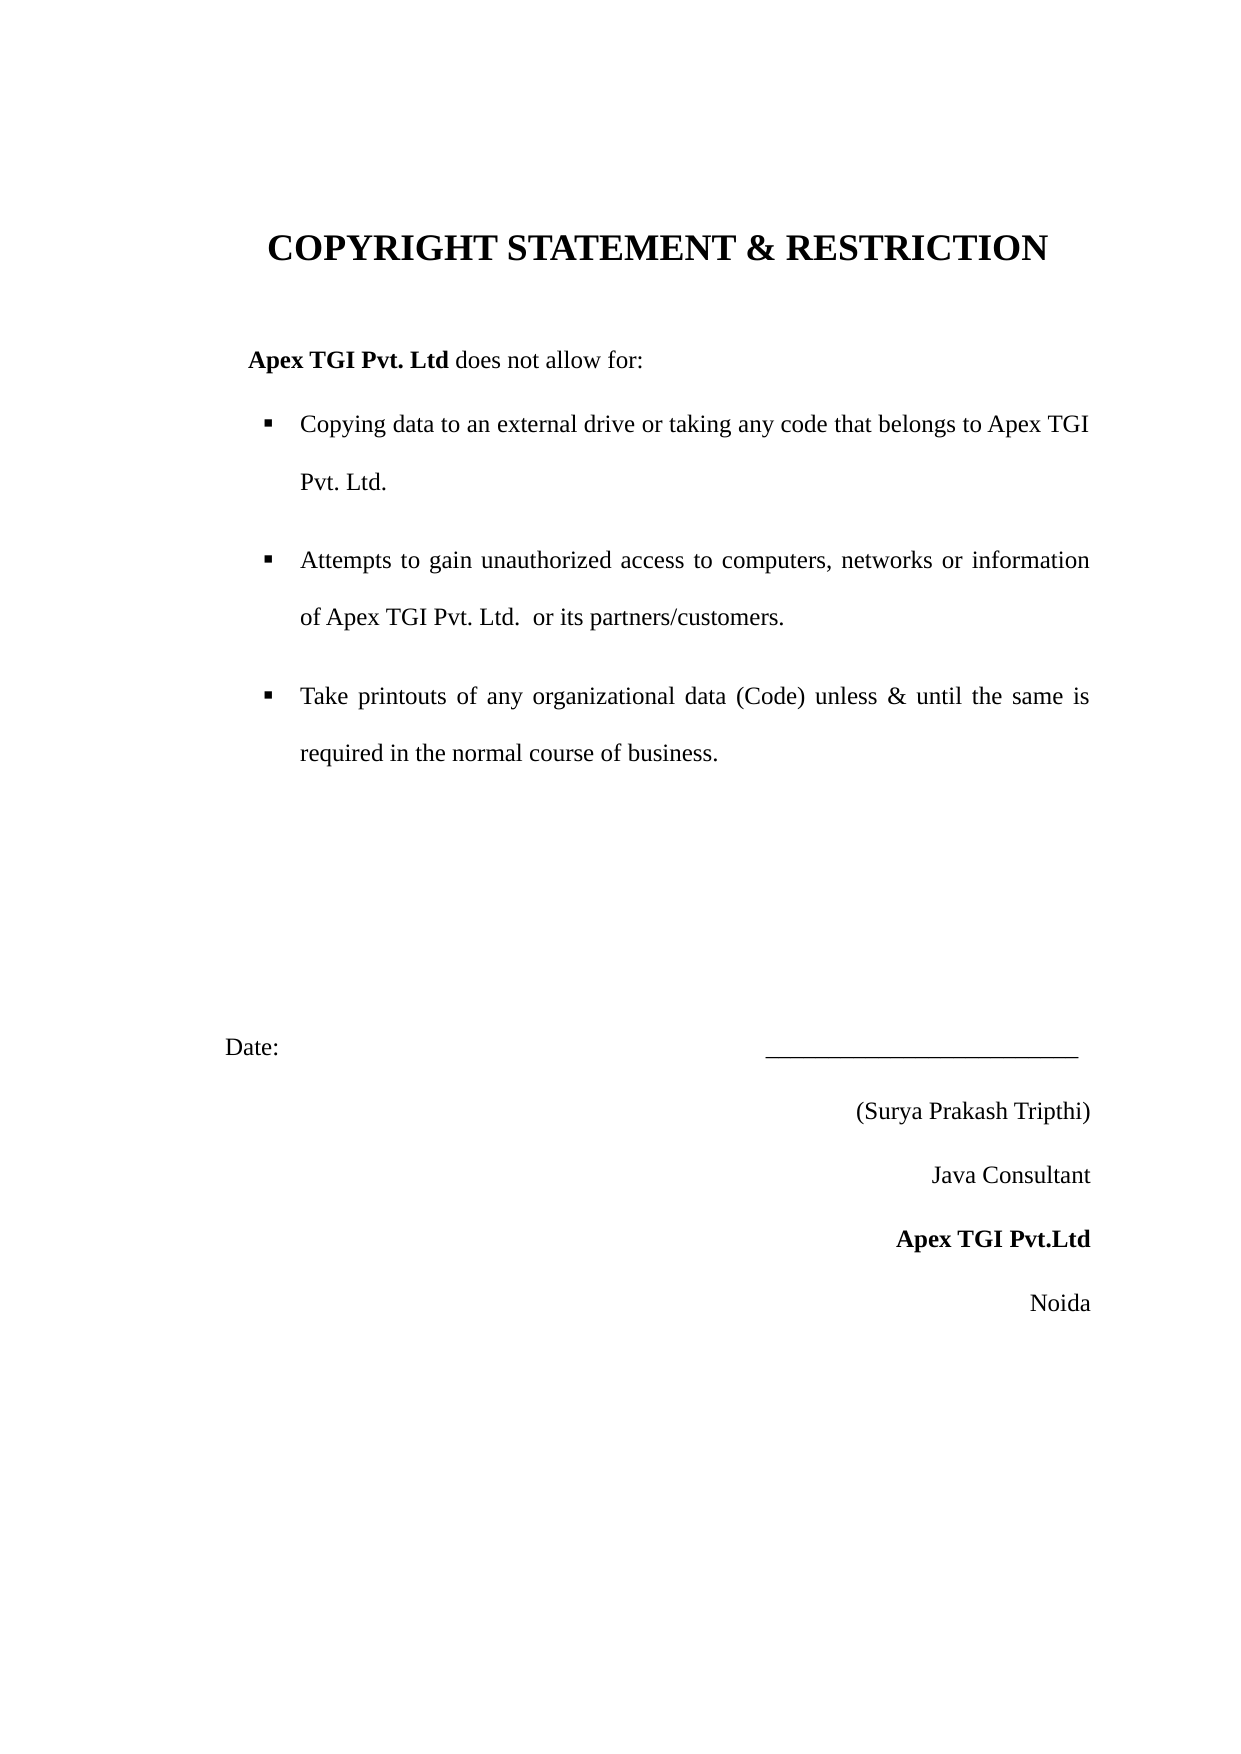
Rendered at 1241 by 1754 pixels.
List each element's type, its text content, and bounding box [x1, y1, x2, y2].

list Attempts to gain unauthorized access to computers, networks or information of Apex TGI Pvt. Ltd. or its partners/customers. [262, 545, 1091, 631]
text Apex TGI Pvt.Ltd [525, 1224, 1091, 1253]
text COPYRIGHT STATEMENT & RESTRICTION [225, 225, 1091, 268]
text Java Consultant [525, 1160, 1091, 1189]
text (Surya Prakash Tripthi) [525, 1096, 1091, 1125]
text Noida [525, 1288, 1091, 1317]
list Copying data to an external drive or taking any code that belongs to Apex TGI Pvt. Ltd. [262, 409, 1091, 495]
list Take printouts of any organizational data (Code) unless & until the same is required in the normal course of business. [262, 681, 1091, 767]
text Apex TGI Pvt. Ltd does not allow for: [225, 345, 1091, 374]
text Date: _________________________ [225, 1032, 1091, 1061]
